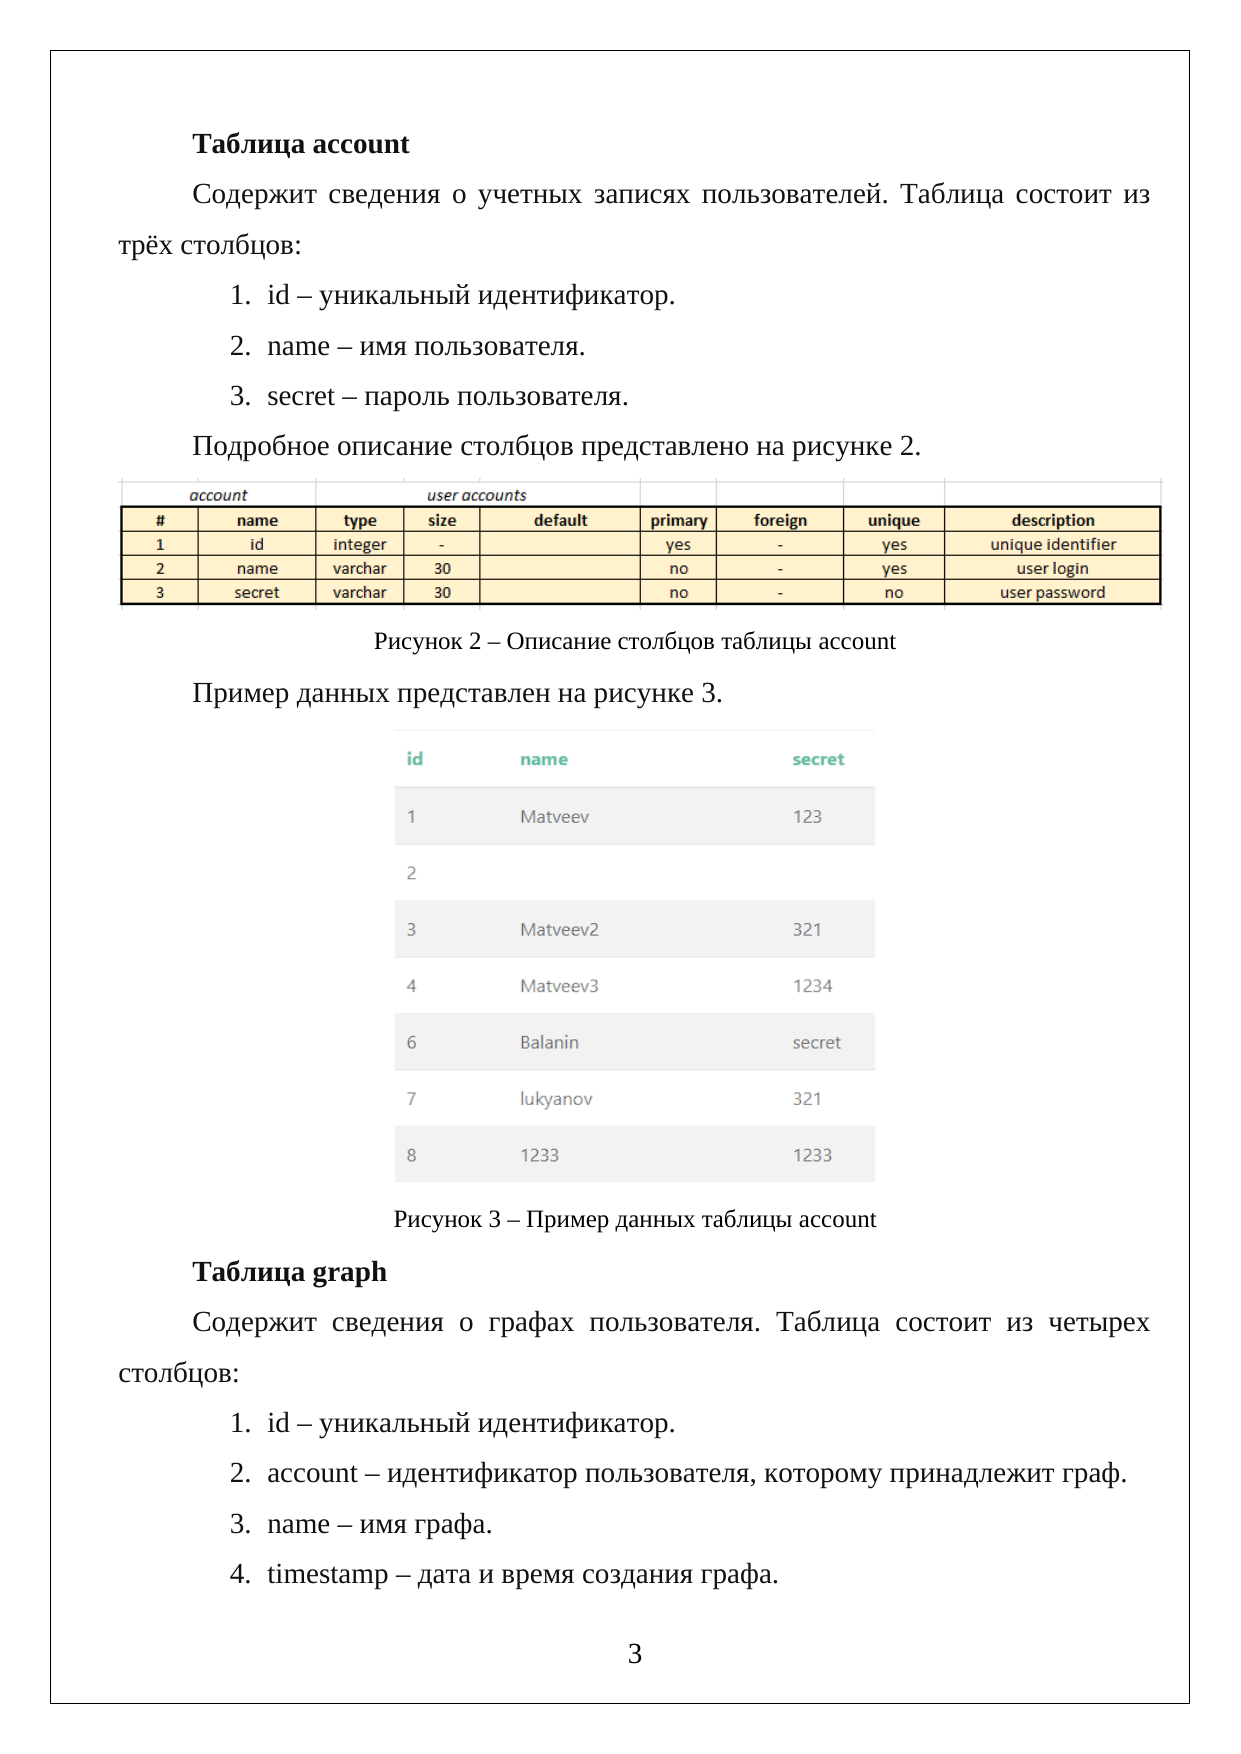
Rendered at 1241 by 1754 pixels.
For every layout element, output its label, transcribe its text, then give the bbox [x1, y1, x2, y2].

list name – имя графа. [229, 1506, 1152, 1539]
text Таблица graph [118, 1254, 1152, 1288]
text Содержит сведения о графах пользователя. Таблица состоит из четырех столбцов: [118, 1304, 1152, 1388]
list name – имя пользователя. [229, 328, 1152, 361]
list id – уникальный идентификатор. [229, 1405, 1152, 1439]
list id – уникальный идентификатор. [229, 277, 1152, 311]
text Рисунок 2 – Описание столбцов таблицы account [118, 626, 1152, 655]
text Пример данных представлен на рисунке 3. [118, 676, 1152, 709]
list timestamp – дата и время создания графа. [229, 1556, 1152, 1589]
text Рисунок 3 – Пример данных таблицы account [118, 1204, 1152, 1233]
list secret – пароль пользователя. [229, 378, 1152, 411]
text Таблица account [118, 126, 1152, 160]
list account – идентификатор пользователя, которому принадлежит граф. [229, 1455, 1152, 1489]
text Подробное описание столбцов представлено на рисунке 2. [118, 428, 1152, 462]
text Содержит сведения о учетных записях пользователей. Таблица состоит из трёх столбцов: [118, 177, 1152, 261]
